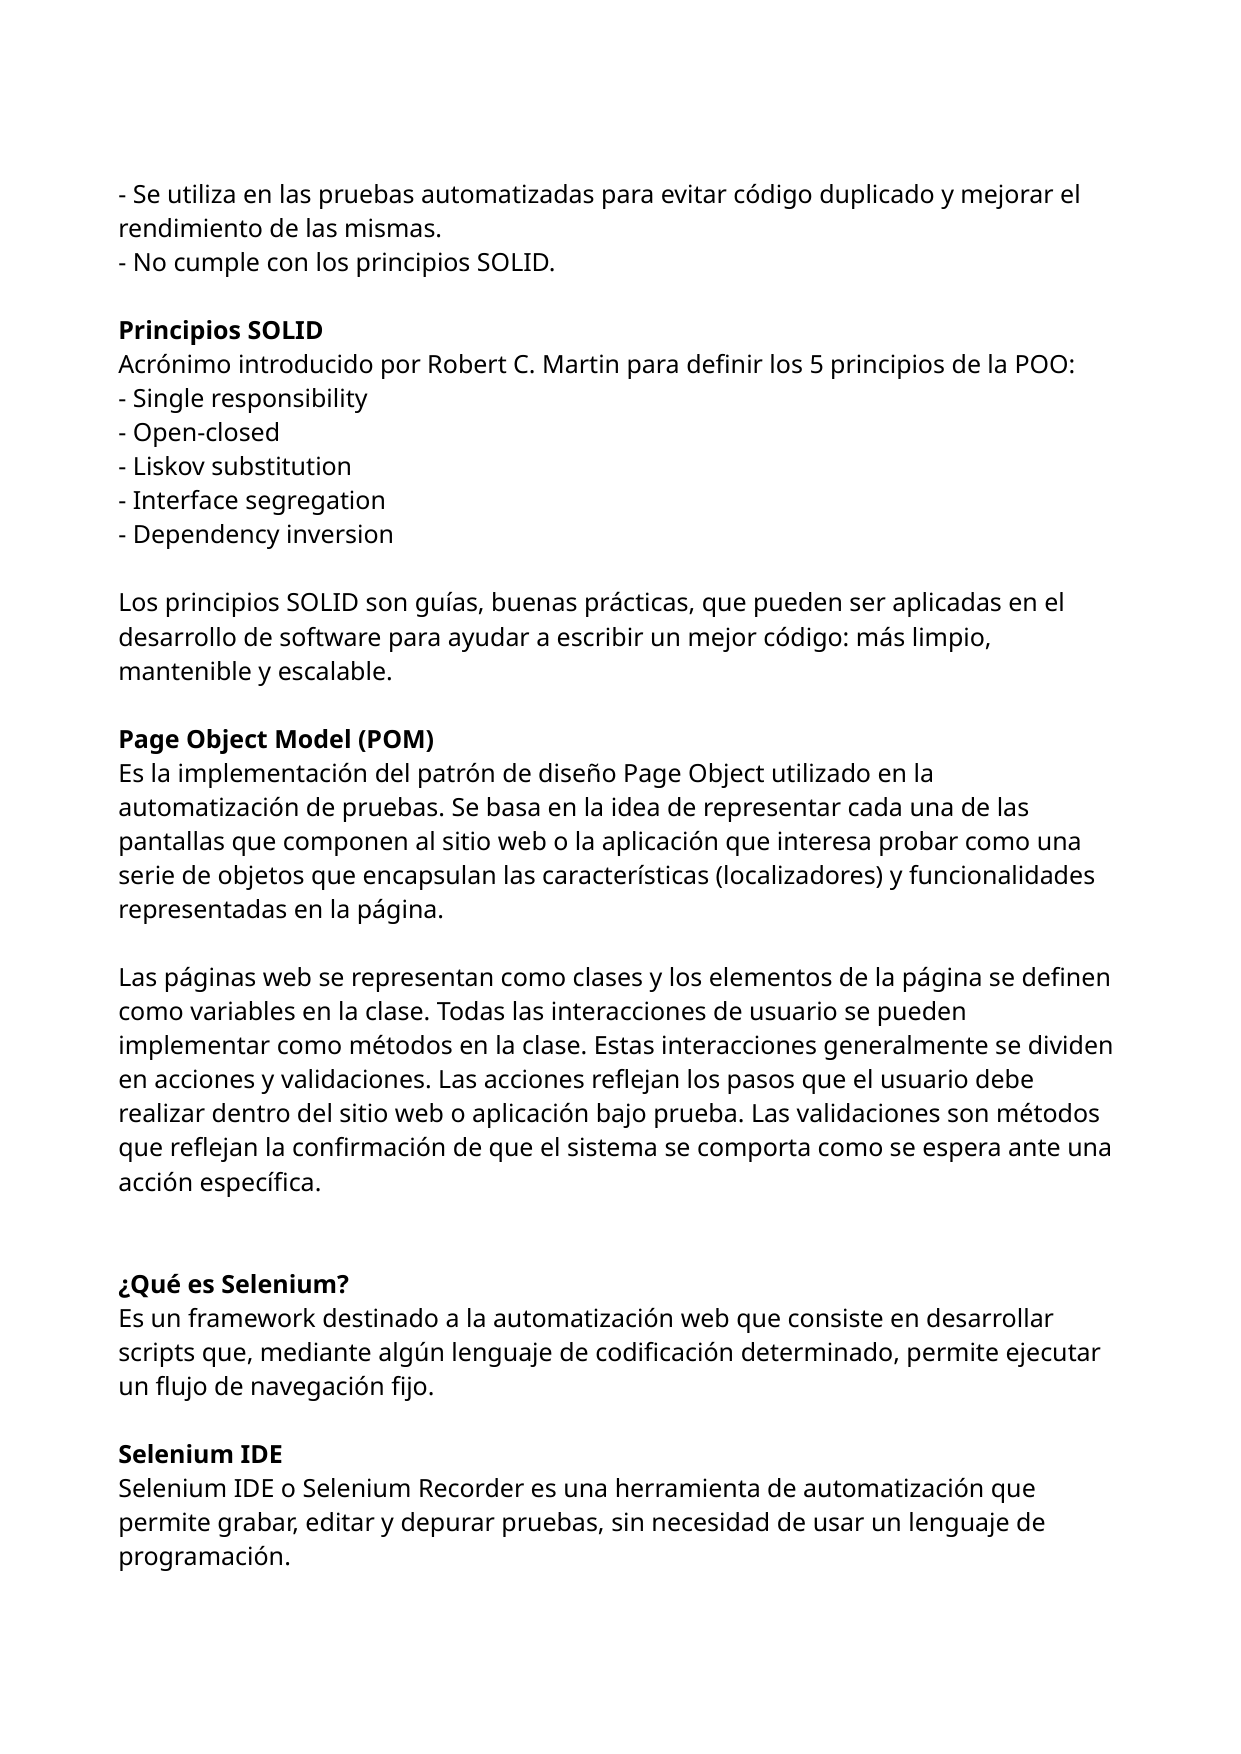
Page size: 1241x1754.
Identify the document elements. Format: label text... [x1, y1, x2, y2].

text - Interface segregation [118, 483, 1122, 517]
text ¿Qué es Selenium? [118, 1266, 1122, 1300]
text - Liskov substitution [118, 449, 1122, 483]
text Selenium IDE [118, 1437, 1122, 1471]
text - Dependency inversion [118, 517, 1122, 551]
text Page Object Model (POM) [118, 721, 1122, 755]
text Principios SOLID [118, 313, 1122, 347]
text Selenium IDE o Selenium Recorder es una herramienta de automatización que permite grabar, editar y depurar pruebas, sin necesidad de usar un lenguaje de programación. [118, 1471, 1122, 1573]
text Es un framework destinado a la automatización web que consiste en desarrollar scripts que, mediante algún lenguaje de codificación determinado, permite ejecutar un flujo de navegación fijo. [118, 1300, 1122, 1403]
text - Se utiliza en las pruebas automatizadas para evitar código duplicado y mejorar el rendimiento de las mismas. [118, 176, 1122, 244]
text Es la implementación del patrón de diseño Page Object utilizado en la automatización de pruebas. Se basa en la idea de representar cada una de las pantallas que componen al sitio web o la aplicación que interesa probar como una serie de objetos que encapsulan las características (localizadores) y funcionalidades representadas en la página. [118, 755, 1122, 926]
text Las páginas web se representan como clases y los elementos de la página se definen como variables en la clase. Todas las interacciones de usuario se pueden implementar como métodos en la clase. Estas interacciones generalmente se dividen en acciones y validaciones. Las acciones reflejan los pasos que el usuario debe realizar dentro del sitio web o aplicación bajo prueba. Las validaciones son métodos que reflejan la confirmación de que el sistema se comporta como se espera ante una acción específica. [118, 960, 1122, 1198]
text - Open-closed [118, 415, 1122, 449]
text Los principios SOLID son guías, buenas prácticas, que pueden ser aplicadas en el desarrollo de software para ayudar a escribir un mejor código: más limpio, mantenible y escalable. [118, 585, 1122, 687]
text Acrónimo introducido por Robert C. Martin para definir los 5 principios de la POO: [118, 347, 1122, 381]
text - No cumple con los principios SOLID. [118, 244, 1122, 278]
text - Single responsibility [118, 381, 1122, 415]
